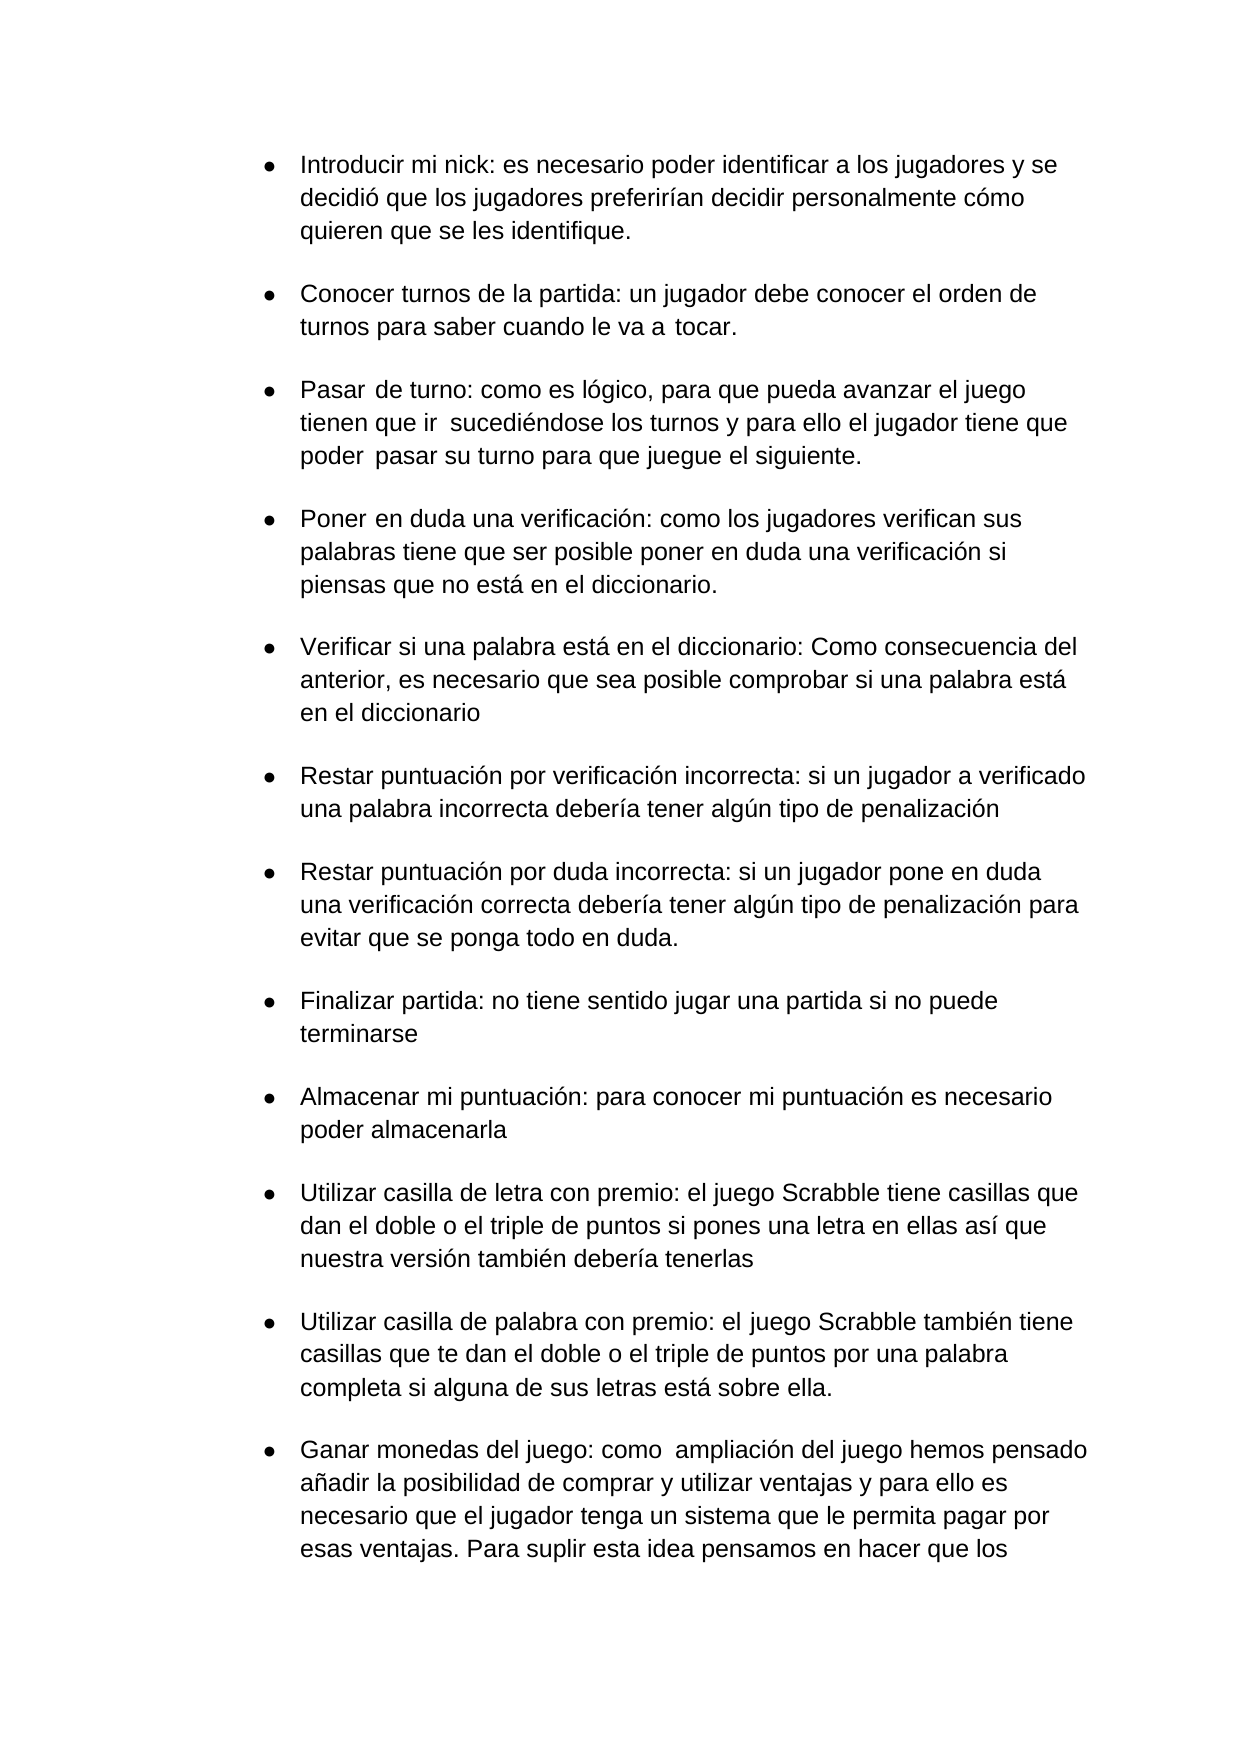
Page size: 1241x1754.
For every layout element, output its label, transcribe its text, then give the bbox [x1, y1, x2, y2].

list Verificar si una palabra está en el diccionario: Como consecuencia del anterior, es necesario que sea posible comprobar si una palabra está en el diccionario [262, 632, 1090, 757]
list Conocer turnos de la partida: un jugador debe conocer el orden de turnos para saber cuando le va a tocar. [262, 279, 1090, 371]
list Almacenar mi puntuación: para conocer mi puntuación es necesario poder almacenarla [262, 1082, 1090, 1174]
list Restar puntuación por duda incorrecta: si un jugador pone en duda una verificación correcta debería tener algún tipo de penalización para evitar que se ponga todo en duda. [262, 857, 1090, 982]
list Ganar monedas del juego: como ampliación del juego hemos pensado añadir la posibilidad de comprar y utilizar ventajas y para ello es necesario que el jugador tenga un sistema que le permita pagar por esas ventajas. Para suplir esta idea pensamos en hacer que los [262, 1435, 1090, 1563]
list Restar puntuación por verificación incorrecta: si un jugador a verificado una palabra incorrecta debería tener algún tipo de penalización [262, 761, 1090, 853]
list Poner en duda una verificación: como los jugadores verifican sus palabras tiene que ser posible poner en duda una verificación si piensas que no está en el diccionario. [262, 503, 1090, 628]
list Introducir mi nick: es necesario poder identificar a los jugadores y se decidió que los jugadores preferirían decidir personalmente cómo quieren que se les identifique. [262, 150, 1090, 275]
list Utilizar casilla de palabra con premio: el juego Scrabble también tiene casillas que te dan el doble o el triple de puntos por una palabra completa si alguna de sus letras está sobre ella. [262, 1306, 1090, 1431]
list Pasar de turno: como es lógico, para que pueda avanzar el juego tienen que ir sucediéndose los turnos y para ello el jugador tiene que poder pasar su turno para que juegue el siguiente. [262, 375, 1090, 500]
list Utilizar casilla de letra con premio: el juego Scrabble tiene casillas que dan el doble o el triple de puntos si pones una letra en ellas así que nuestra versión también debería tenerlas [262, 1178, 1090, 1303]
list Finalizar partida: no tiene sentido jugar una partida si no puede terminarse [262, 986, 1090, 1078]
